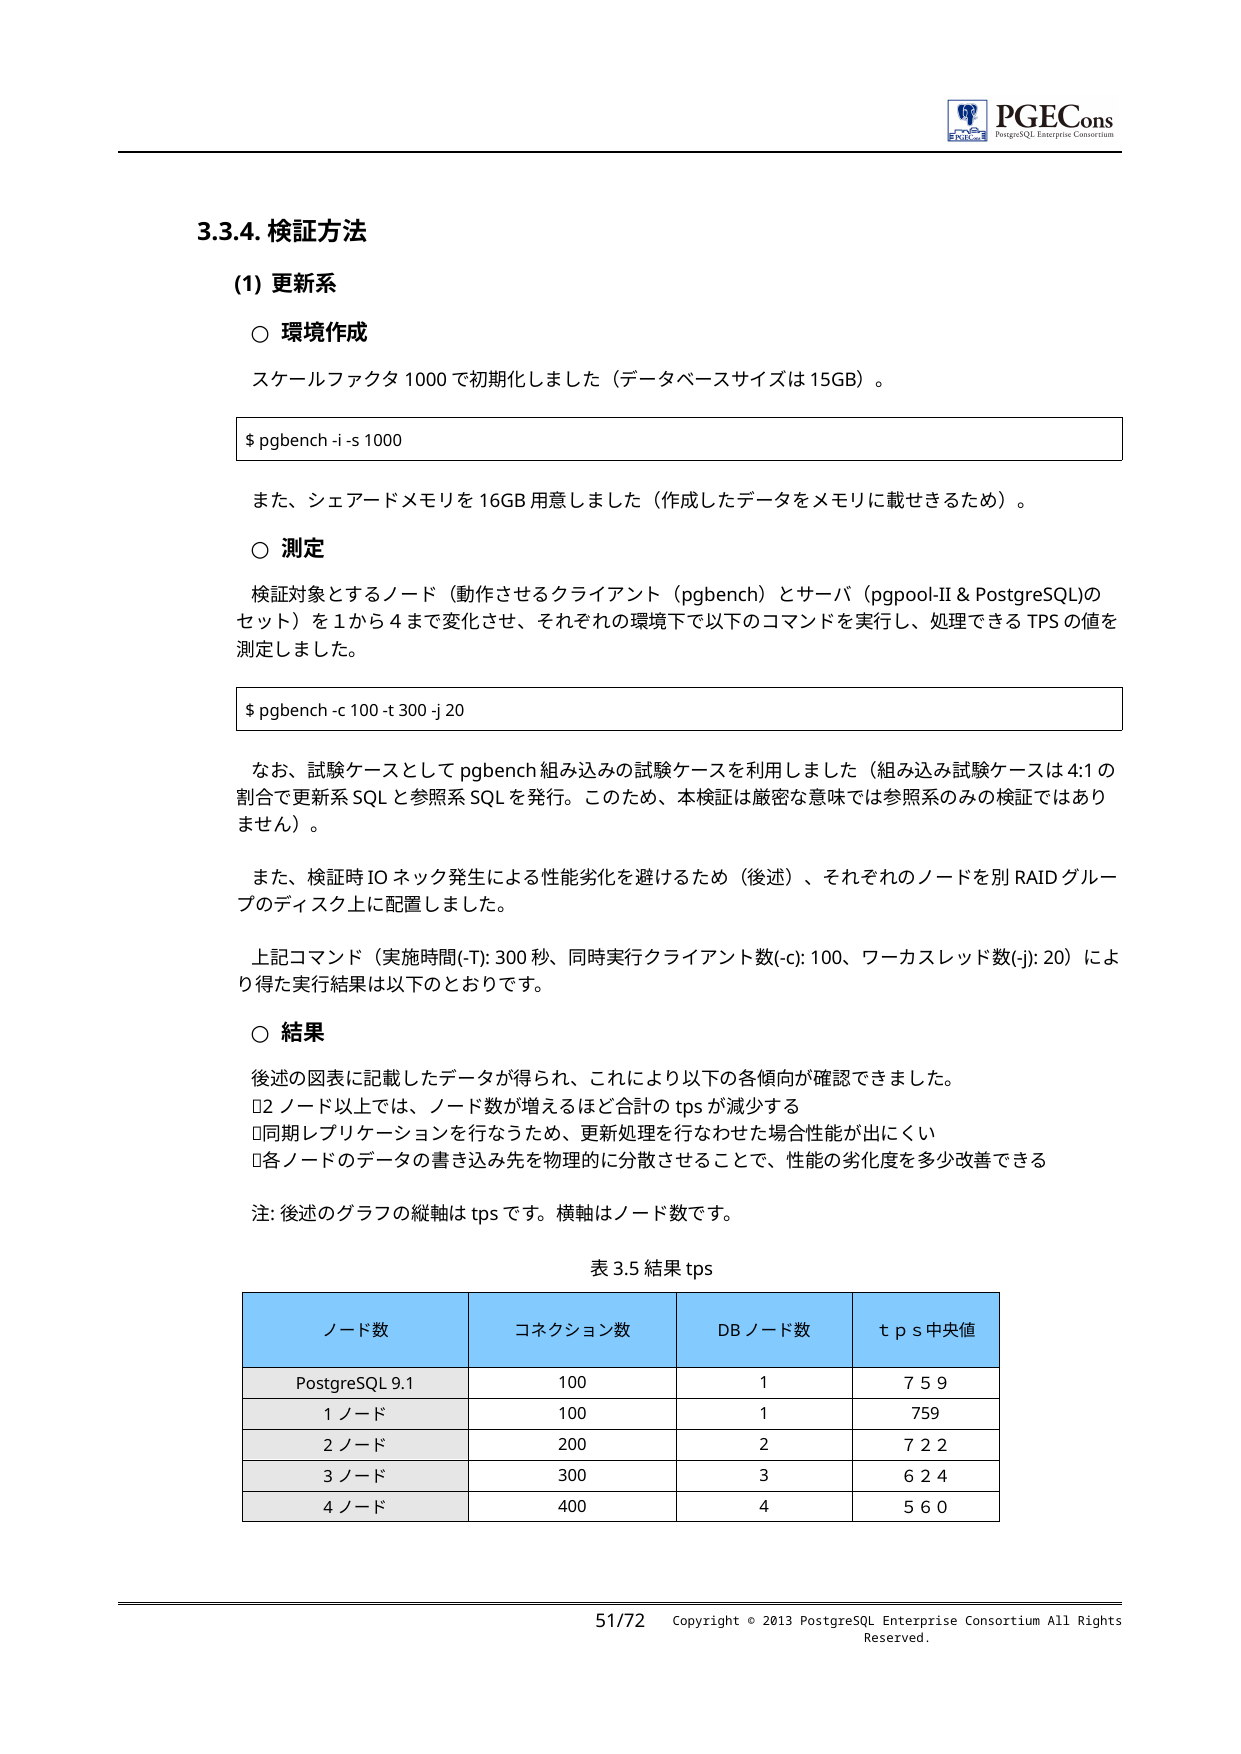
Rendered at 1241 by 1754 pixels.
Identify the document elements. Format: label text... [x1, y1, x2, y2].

table_cell 300 [469, 1461, 676, 1491]
table_cell PostgreSQL 9.1 [243, 1368, 468, 1398]
table_cell 3 [677, 1461, 852, 1491]
table_cell 759 [853, 1399, 999, 1429]
text また、シェアードメモリを16GB用意しました（作成したデータをメモリに載せきるため）。 [236, 486, 1122, 513]
table_cell 1 [677, 1399, 852, 1429]
text 表 3.5 結果tps [181, 1255, 1122, 1280]
list 更新系 [234, 266, 1122, 297]
subtitle 結果 [250, 1014, 1122, 1046]
table_header コネクション数 [469, 1293, 676, 1367]
table_header ノード数 [243, 1293, 468, 1367]
table_cell 1 ノード [243, 1399, 468, 1429]
table_header ｔｐｓ中央値 [853, 1293, 999, 1367]
subtitle 検証方法 [197, 212, 1122, 248]
picture [941, 94, 1119, 147]
text スケールファクタ1000で初期化しました（データベースサイズは15GB）。 [236, 364, 1122, 392]
table_cell 4 ノード [243, 1492, 468, 1521]
text 後述の図表に記載したデータが得られ、これにより以下の各傾向が確認できました。 [236, 1064, 1122, 1091]
text なお、試験ケースとしてpgbench組み込みの試験ケースを利用しました（組み込み試験ケースは4:1の割合で更新系SQLと参照系SQLを発行。このため、本検証は厳密な意味では参照系のみの検証ではありません）。 [236, 756, 1122, 837]
table_header DBノード数 [677, 1293, 852, 1367]
table_cell ５６０ [853, 1492, 999, 1521]
text $ pgbench -c 100 -t 300 -j 20 [237, 688, 1122, 730]
text 上記コマンド（実施時間(-T): 300秒、同時実行クライアント数(-c): 100、ワーカスレッド数(-j): 20）により得た実行結果は以下のとおりです。 [236, 942, 1122, 997]
table_cell ７５９ [853, 1368, 999, 1398]
table_cell ７２２ [853, 1430, 999, 1459]
table_cell 3 ノード [243, 1461, 468, 1491]
text 検証対象とするノード（動作させるクライアント（pgbench）とサーバ（pgpool-II & PostgreSQL)のセット）を１から４まで変化させ、それぞれの環境下で以下のコマンドを実行し、処理できるTPSの値を測定しました。 [236, 580, 1122, 662]
table_cell 100 [469, 1368, 676, 1398]
subtitle 測定 [250, 531, 1122, 562]
subtitle 環境作成 [250, 315, 1122, 347]
table_cell 4 [677, 1492, 852, 1521]
text $ pgbench -i -s 1000 [237, 418, 1122, 460]
text 同期レプリケーションを行なうため、更新処理を行なわせた場合性能が出にくい [236, 1118, 1122, 1146]
table_cell 200 [469, 1430, 676, 1459]
text 各ノードのデータの書き込み先を物理的に分散させることで、性能の劣化度を多少改善できる [236, 1146, 1122, 1173]
text 注: 後述のグラフの縦軸はtpsです。横軸はノード数です。 [236, 1198, 1122, 1226]
table_cell 100 [469, 1399, 676, 1429]
text 2 ノード以上では、ノード数が増えるほど合計の tps が減少する [236, 1091, 1122, 1118]
text また、検証時IOネック発生による性能劣化を避けるため（後述）、それぞれのノードを別RAIDグループのディスク上に配置しました。 [236, 863, 1122, 917]
table_cell 2 [677, 1430, 852, 1459]
table_cell 400 [469, 1492, 676, 1521]
table_cell 2 ノード [243, 1430, 468, 1459]
table_cell ６２４ [853, 1461, 999, 1491]
table_cell 1 [677, 1368, 852, 1398]
